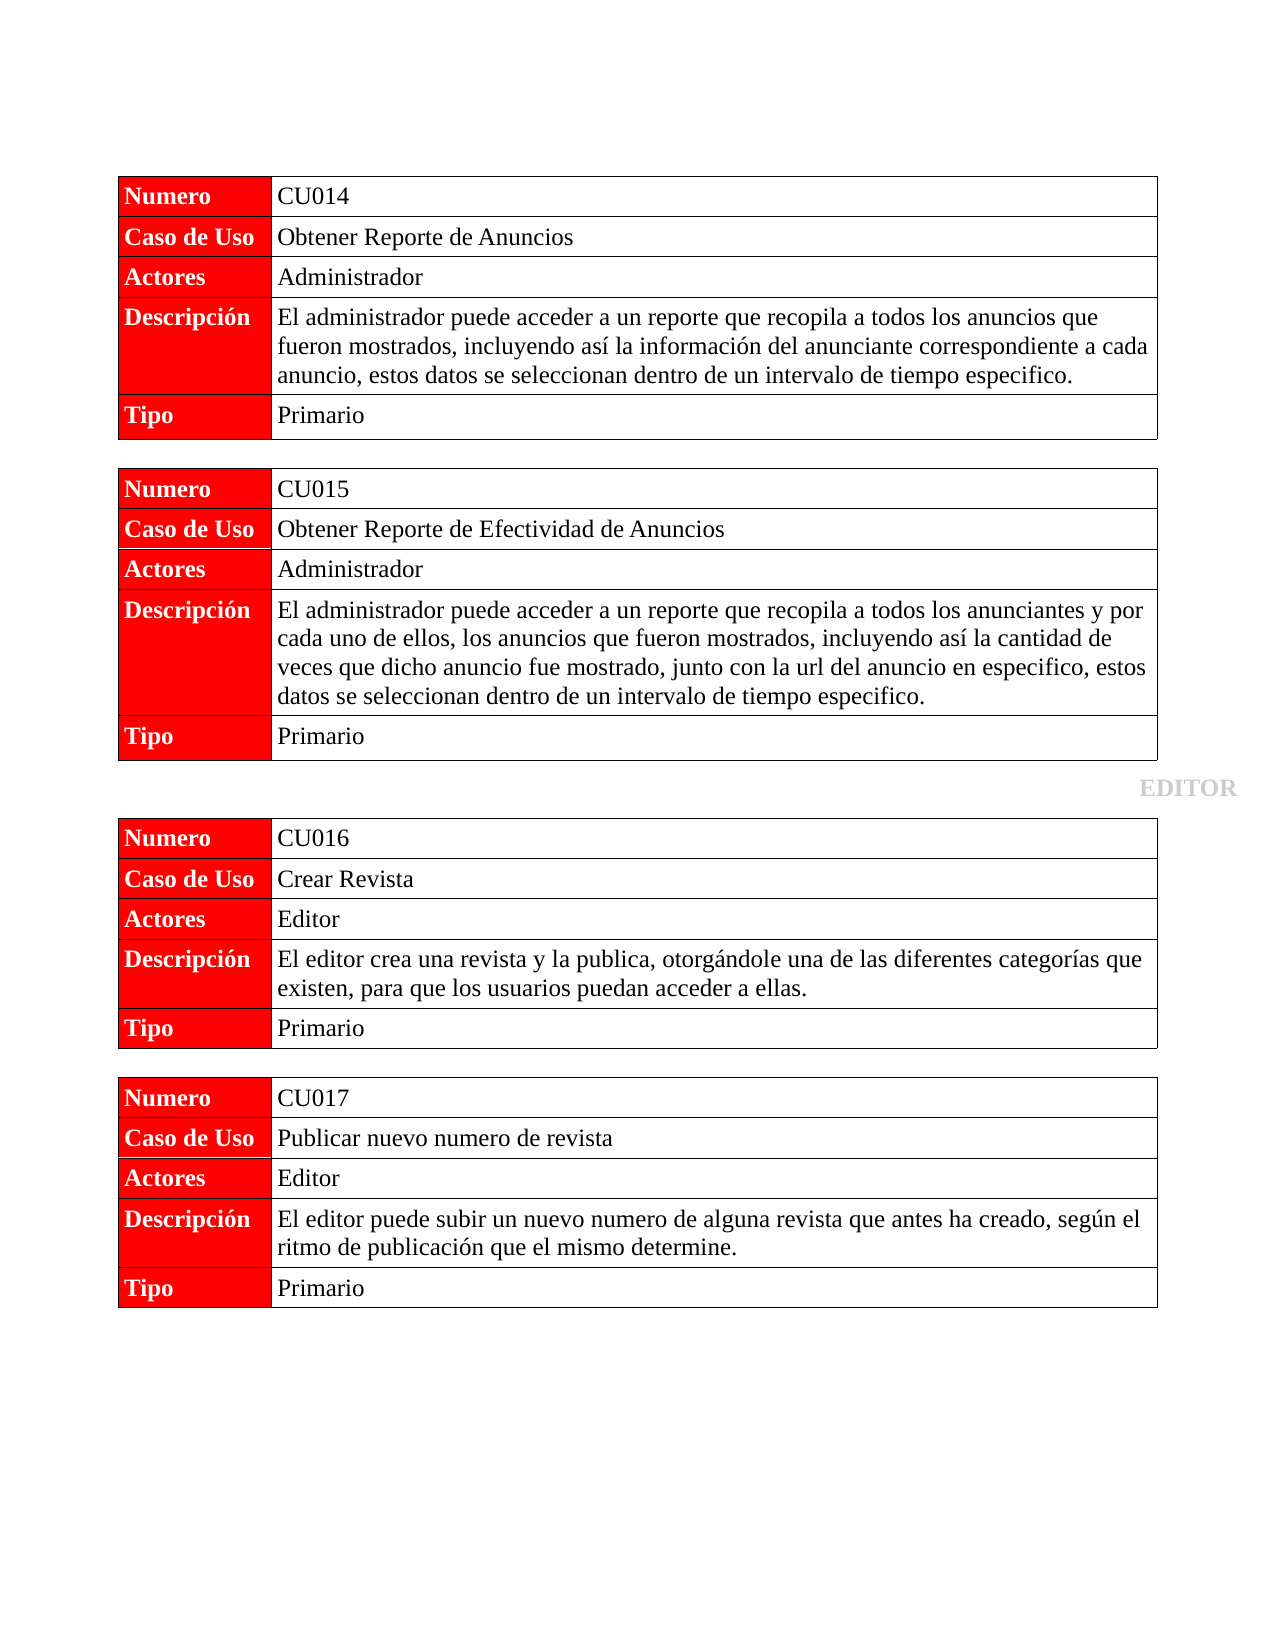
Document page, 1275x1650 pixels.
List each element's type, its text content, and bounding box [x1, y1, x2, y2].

table_header Numero [119, 819, 271, 858]
table_cell Actores [119, 899, 271, 939]
table_header Numero [119, 469, 271, 508]
table_cell Editor [272, 899, 1157, 939]
table_cell Obtener Reporte de Anuncios [272, 217, 1157, 256]
table_cell Descripción [119, 1199, 271, 1267]
table_cell Tipo [119, 395, 271, 439]
table_cell Descripción [119, 590, 271, 715]
table_cell Publicar nuevo numero de revista [272, 1118, 1157, 1157]
table_header CU015 [272, 469, 1157, 508]
table_cell Actores [119, 550, 271, 589]
table_cell Actores [119, 1159, 271, 1198]
table_header Numero [119, 1078, 271, 1117]
table_cell Tipo [119, 716, 271, 760]
table_cell Caso de Uso [119, 509, 271, 548]
table_cell Administrador [272, 550, 1157, 589]
table_header Numero [119, 177, 271, 216]
table_cell El editor crea una revista y la publica, otorgándole una de las diferentes categorías que existen, para que los usuarios puedan acceder a ellas. [272, 940, 1157, 1008]
table_cell Primario [272, 395, 1157, 439]
table_header CU017 [272, 1078, 1157, 1117]
table_cell Tipo [119, 1009, 271, 1048]
table_cell El administrador puede acceder a un reporte que recopila a todos los anuncios que fueron mostrados, incluyendo así la información del anunciante correspondiente a cada anuncio, estos datos se seleccionan dentro de un intervalo de tiempo especifico. [272, 298, 1157, 394]
table_cell Editor [272, 1159, 1157, 1198]
table_header CU016 [272, 819, 1157, 858]
table_cell Primario [272, 716, 1157, 760]
table_cell Descripción [119, 940, 271, 1008]
table_cell Primario [272, 1009, 1157, 1048]
table_cell Caso de Uso [119, 217, 271, 256]
table_cell Tipo [119, 1268, 271, 1307]
table_cell Caso de Uso [119, 1118, 271, 1157]
table_cell Crear Revista [272, 859, 1157, 898]
table_cell Obtener Reporte de Efectividad de Anuncios [272, 509, 1157, 548]
table_cell Actores [119, 257, 271, 297]
table_cell Caso de Uso [119, 859, 271, 898]
table_header CU014 [272, 177, 1157, 216]
table_cell Descripción [119, 298, 271, 394]
table_cell Administrador [272, 257, 1157, 297]
table_cell Primario [272, 1268, 1157, 1307]
table_cell El editor puede subir un nuevo numero de alguna revista que antes ha creado, según el ritmo de publicación que el mismo determine. [272, 1199, 1157, 1267]
table_cell El administrador puede acceder a un reporte que recopila a todos los anunciantes y por cada uno de ellos, los anuncios que fueron mostrados, incluyendo así la cantidad de veces que dicho anuncio fue mostrado, junto con la url del anuncio en especifico, estos datos se seleccionan dentro de un intervalo de tiempo especifico. [272, 590, 1157, 715]
